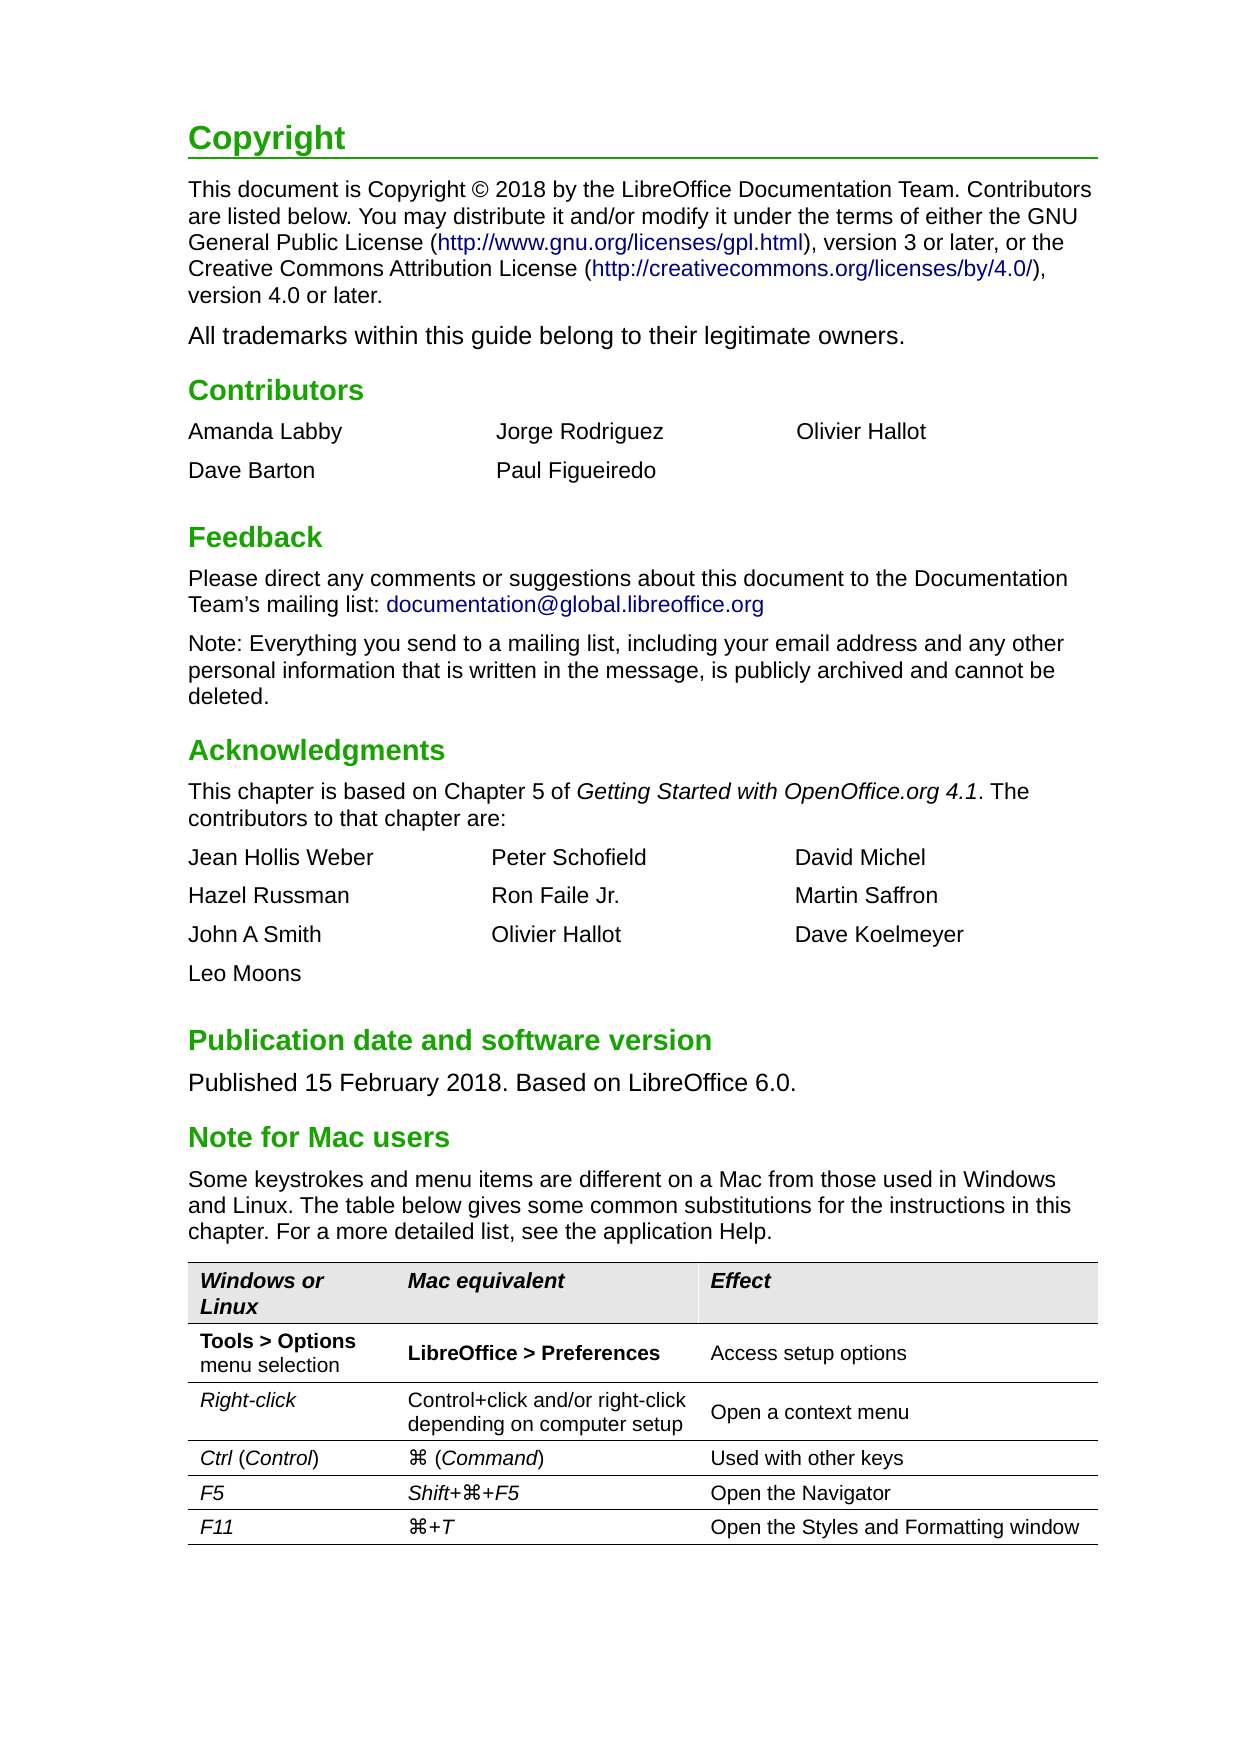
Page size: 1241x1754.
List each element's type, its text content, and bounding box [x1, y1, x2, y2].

table_header Jean Hollis Weber [188, 844, 491, 882]
table_header Jorge Rodriguez [496, 418, 796, 457]
table_cell ⌘+T [396, 1510, 698, 1543]
table_cell LibreOffice > Preferences [396, 1324, 698, 1382]
table_cell Shift+⌘+F5 [396, 1476, 698, 1509]
subtitle Copyright [188, 118, 1098, 157]
table_cell Right-click [188, 1383, 396, 1440]
table_cell John A Smith [188, 921, 491, 960]
table_cell Martin Saffron [795, 882, 1098, 921]
table_cell Ctrl (Control) [188, 1441, 396, 1474]
subtitle Contributors [188, 373, 1098, 407]
text Please direct any comments or suggestions about this document to the Documentation Team’s mailing list: documentation@global.libreoffice.org [188, 565, 1098, 618]
table_cell Used with other keys [699, 1441, 1098, 1474]
table_cell Tools > Options menu selection [188, 1324, 396, 1382]
table_cell Access setup options [699, 1324, 1098, 1382]
table_header Effect [699, 1263, 1098, 1323]
table_cell Paul Figueiredo [496, 457, 796, 496]
table_cell Hazel Russman [188, 882, 491, 921]
table_header Peter Schofield [491, 844, 794, 882]
table_header Windows or Linux [188, 1263, 396, 1323]
table_cell Open the Styles and Formatting window [699, 1510, 1098, 1543]
subtitle Feedback [188, 520, 1098, 553]
text This chapter is based on Chapter 5 of Getting Started with OpenOffice.org 4.1. The contributors to that chapter are: [188, 778, 1098, 831]
table_cell Open a context menu [699, 1383, 1098, 1440]
table_cell Dave Koelmeyer [795, 921, 1098, 960]
subtitle Acknowledgments [188, 733, 1098, 766]
text All trademarks within this guide belong to their legitimate owners. [188, 321, 1098, 349]
text Some keystrokes and menu items are different on a Mac from those used in Windows and Linux. The table below gives some common substitutions for the instructions in this chapter. For a more detailed list, see the application Help. [188, 1166, 1098, 1244]
subtitle Publication date and software version [188, 1022, 1098, 1056]
text Note: Everything you send to a mailing list, including your email address and any other personal information that is written in the message, is publicly archived and cannot be deleted. [188, 630, 1098, 709]
table_cell Open the Navigator [699, 1476, 1098, 1509]
text This document is Copyright © 2018 by the LibreOffice Documentation Team. Contributors are listed below. You may distribute it and/or modify it under the terms of either the GNU General Public License (http://www.gnu.org/licenses/gpl.html), version 3 or later, or the Creative Commons Attribution License (http://creativecommons.org/licenses/by/4.0/), version 4.0 or later. [188, 176, 1098, 308]
table_cell Ron Faile Jr. [491, 882, 794, 921]
table_cell [796, 457, 1098, 496]
table_cell [491, 960, 794, 999]
table_cell F11 [188, 1510, 396, 1543]
subtitle Note for Mac users [188, 1120, 1098, 1154]
table_header Amanda Labby [188, 418, 496, 457]
table_header David Michel [795, 844, 1098, 882]
table_cell [795, 960, 1098, 999]
table_cell Olivier Hallot [491, 921, 794, 960]
text Published 15 February 2018. Based on LibreOffice 6.0. [188, 1068, 1098, 1097]
table_cell Control+click and/or right-click depending on computer setup [396, 1383, 698, 1440]
table_cell Leo Moons [188, 960, 491, 999]
table_header Mac equivalent [396, 1263, 698, 1323]
table_cell Dave Barton [188, 457, 496, 496]
table_cell F5 [188, 1476, 396, 1509]
table_cell ⌘ (Command) [396, 1441, 698, 1474]
table_header Olivier Hallot [796, 418, 1098, 457]
